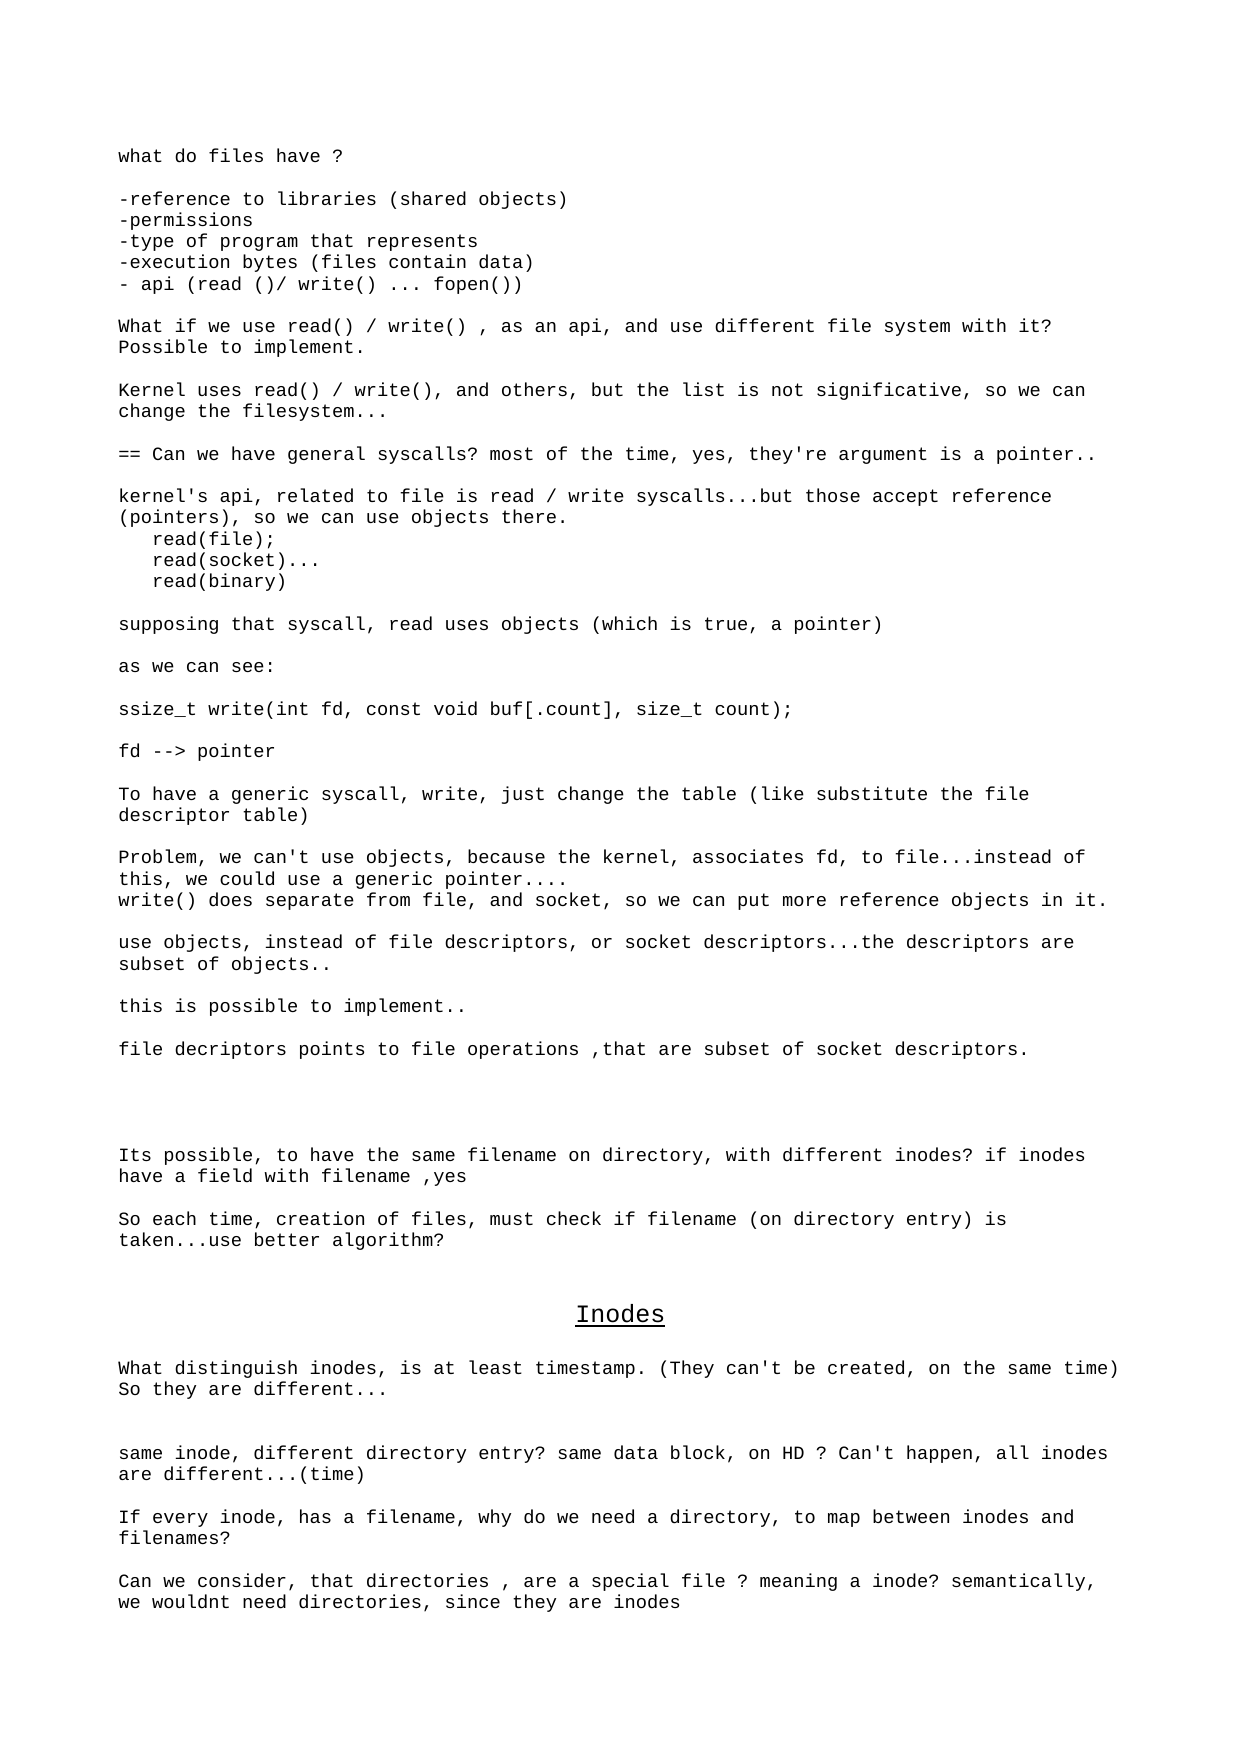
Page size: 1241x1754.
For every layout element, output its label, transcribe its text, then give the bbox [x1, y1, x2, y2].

text read(binary) [118, 572, 1122, 593]
text same inode, different directory entry? same data block, on HD ? Can't happen, all inodes are different...(time) [118, 1444, 1122, 1486]
text what do files have ? [118, 147, 1122, 168]
text To have a generic syscall, write, just change the table (like substitute the file descriptor table) [118, 784, 1122, 827]
text -type of program that represents [118, 232, 1122, 253]
text -execution bytes (files contain data) [118, 253, 1122, 274]
text fd --> pointer [118, 742, 1122, 763]
text - api (read ()/ write() ... fopen()) [118, 274, 1122, 296]
text Kernel uses read() / write(), and others, but the list is not significative, so we can change the filesystem... [118, 381, 1122, 423]
text use objects, instead of file descriptors, or socket descriptors...the descriptors are subset of objects.. [118, 933, 1122, 976]
text as we can see: [118, 657, 1122, 678]
text ssize_t write(int fd, const void buf[.count], size_t count); [118, 699, 1122, 721]
text kernel's api, related to file is read / write syscalls...but those accept reference (pointers), so we can use objects there. [118, 487, 1122, 529]
text So they are different... [118, 1380, 1122, 1401]
text -permissions [118, 211, 1122, 232]
text Its possible, to have the same filename on directory, with different inodes? if inodes have a field with filename ,yes [118, 1146, 1122, 1188]
text -reference to libraries (shared objects) [118, 189, 1122, 211]
text write() does separate from file, and socket, so we can put more reference objects in it. [118, 891, 1122, 912]
text file decriptors points to file operations ,that are subset of socket descriptors. [118, 1039, 1122, 1061]
text supposing that syscall, read uses objects (which is true, a pointer) [118, 614, 1122, 636]
text this is possible to implement.. [118, 997, 1122, 1018]
text Inodes [118, 1302, 1122, 1330]
text Can we consider, that directories , are a special file ? meaning a inode? semantically, we wouldnt need directories, since they are inodes [118, 1571, 1122, 1614]
text read(file); [118, 529, 1122, 551]
text read(socket)... [118, 551, 1122, 572]
text What if we use read() / write() , as an api, and use different file system with it? Possible to implement. [118, 317, 1122, 359]
text If every inode, has a filename, why do we need a directory, to map between inodes and filenames? [118, 1508, 1122, 1550]
text So each time, creation of files, must check if filename (on directory entry) is taken...use better algorithm? [118, 1209, 1122, 1252]
text What distinguish inodes, is at least timestamp. (They can't be created, on the same time) [118, 1359, 1122, 1380]
text == Can we have general syscalls? most of the time, yes, they're argument is a pointer.. [118, 444, 1122, 466]
text Problem, we can't use objects, because the kernel, associates fd, to file...instead of this, we could use a generic pointer.... [118, 848, 1122, 891]
